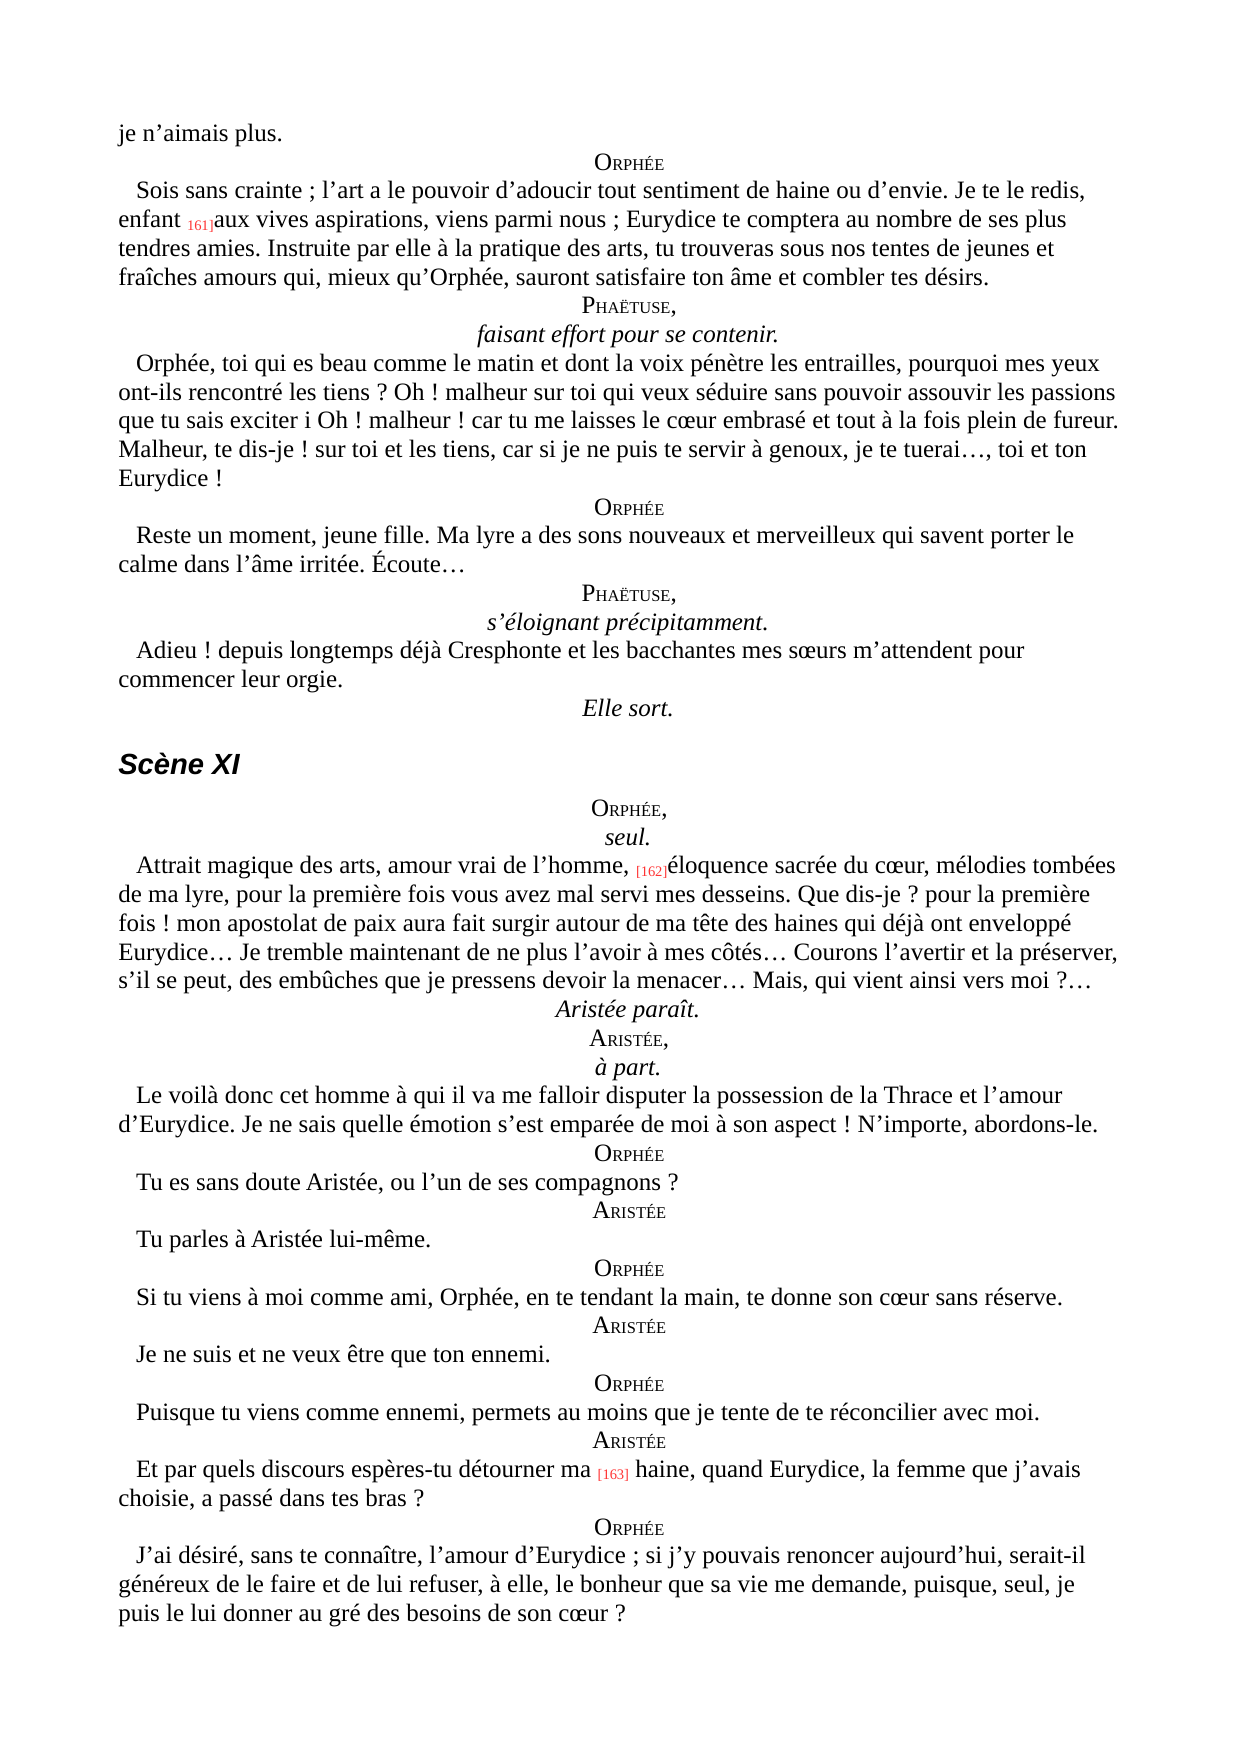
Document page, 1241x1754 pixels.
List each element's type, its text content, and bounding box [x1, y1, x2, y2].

text Orphée [118, 1368, 1122, 1397]
subtitle Scène XI [118, 747, 1122, 780]
text Puisque tu viens comme ennemi, permets au moins que je tente de te réconcilier avec moi. [118, 1397, 1122, 1425]
text Aristée [118, 1310, 1122, 1339]
text Aristée paraît. [118, 994, 1122, 1023]
text Je ne suis et ne veux être que ton ennemi. [118, 1339, 1122, 1368]
text Orphée, toi qui es beau comme le matin et dont la voix pénètre les entrailles, pourquoi mes yeux ont-ils rencontré les tiens ? Oh ! malheur sur toi qui veux séduire sans pouvoir assouvir les passions que tu sais exciter i Oh ! malheur ! car tu me laisses le cœur embrasé et tout à la fois plein de fureur. Malheur, te dis-je ! sur toi et les tiens, car si je ne puis te servir à genoux, je te tuerai…, toi et ton Eurydice ! [118, 348, 1122, 492]
text Phaëtuse, [118, 291, 1122, 319]
text Aristée [118, 1195, 1122, 1224]
text Sois sans crainte ; l’art a le pouvoir d’adoucir tout sentiment de haine ou d’envie. Je te le redis, enfant 161]aux vives aspirations, viens parmi nous ; Eurydice te comptera au nombre de ses plus tendres amies. Instruite par elle à la pratique des arts, tu trouveras sous nos tentes de jeunes et fraîches amours qui, mieux qu’Orphée, sauront satisfaire ton âme et combler tes désirs. [118, 176, 1122, 291]
text Le voilà donc cet homme à qui il va me falloir disputer la possession de la Thrace et l’amour d’Eurydice. Je ne sais quelle émotion s’est emparée de moi à son aspect ! N’importe, abordons-le. [118, 1080, 1122, 1138]
text Si tu viens à moi comme ami, Orphée, en te tendant la main, te donne son cœur sans réserve. [118, 1282, 1122, 1310]
text Et par quels discours espères-tu détourner ma [163] haine, quand Eurydice, la femme que j’avais choisie, a passé dans tes bras ? [118, 1454, 1122, 1512]
text seul. [118, 822, 1122, 850]
text Phaëtuse, [118, 578, 1122, 607]
text Orphée [118, 1512, 1122, 1540]
text Attrait magique des arts, amour vrai de l’homme, [162]éloquence sacrée du cœur, mélodies tombées de ma lyre, pour la première fois vous avez mal servi mes desseins. Que dis-je ? pour la première fois ! mon apostolat de paix aura fait surgir autour de ma tête des haines qui déjà ont enveloppé Eurydice… Je tremble maintenant de ne plus l’avoir à mes côtés… Courons l’avertir et la préserver, s’il se peut, des embûches que je pressens devoir la menacer… Mais, qui vient ainsi vers moi ?… [118, 850, 1122, 994]
text Adieu ! depuis longtemps déjà Cresphonte et les bacchantes mes sœurs m’attendent pour commencer leur orgie. [118, 636, 1122, 693]
text Aristée, [118, 1023, 1122, 1052]
text Tu es sans doute Aristée, ou l’un de ses compagnons ? [118, 1167, 1122, 1195]
text J’ai désiré, sans te connaître, l’amour d’Eurydice ; si j’y pouvais renoncer aujourd’hui, serait-il généreux de le faire et de lui refuser, à elle, le bonheur que sa vie me demande, puisque, seul, je puis le lui donner au gré des besoins de son cœur ? [118, 1540, 1122, 1627]
text s’éloignant précipitamment. [118, 607, 1122, 636]
text Reste un moment, jeune fille. Ma lyre a des sons nouveaux et merveilleux qui savent porter le calme dans l’âme irritée. Écoute… [118, 521, 1122, 578]
text Orphée [118, 1138, 1122, 1167]
text je n’aimais plus. [118, 118, 1122, 147]
text à part. [118, 1052, 1122, 1080]
text Orphée, [118, 793, 1122, 822]
text Orphée [118, 1253, 1122, 1282]
text Elle sort. [118, 693, 1122, 722]
text Orphée [118, 492, 1122, 521]
text faisant effort pour se contenir. [118, 319, 1122, 348]
text Tu parles à Aristée lui-même. [118, 1224, 1122, 1253]
text Orphée [118, 147, 1122, 176]
text Aristée [118, 1425, 1122, 1454]
